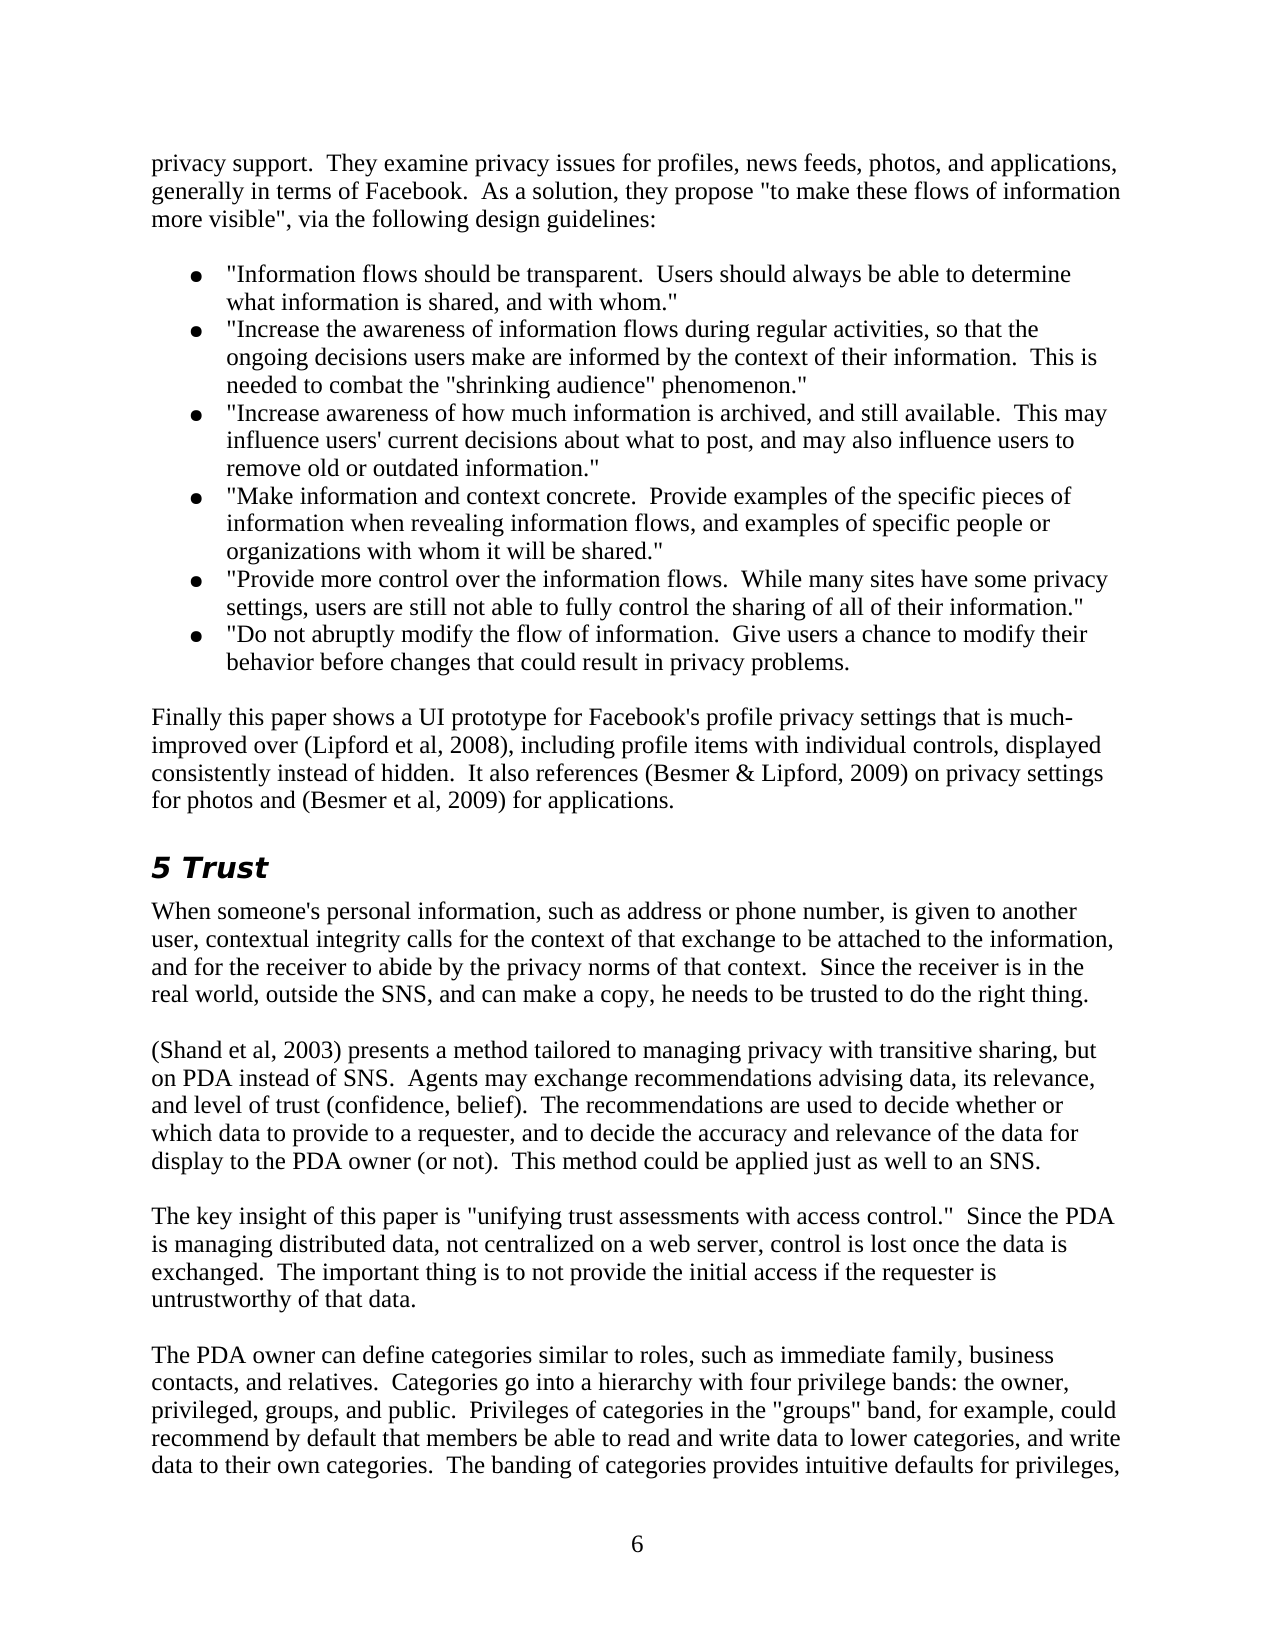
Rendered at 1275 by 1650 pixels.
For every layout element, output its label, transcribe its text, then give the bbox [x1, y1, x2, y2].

list "Provide more control over the information flows. While many sites have some privacy settings, users are still not able to fully control the sharing of all of their information." [189, 565, 1123, 620]
list "Information flows should be transparent. Users should always be able to determine what information is shared, and with whom." [189, 260, 1123, 316]
text The PDA owner can define categories similar to roles, such as immediate family, business contacts, and relatives. Categories go into a hierarchy with four privilege bands: the owner, privileged, groups, and public. Privileges of categories in the "groups" band, for example, could recommend by default that members be able to read and write data to lower categories, and write data to their own categories. The banding of categories provides intuitive defaults for privileges, [151, 1341, 1123, 1479]
subtitle 5 Trust [151, 851, 1123, 885]
list "Increase the awareness of information flows during regular activities, so that the ongoing decisions users make are informed by the context of their information. This is needed to combat the "shrinking audience" phenomenon." [189, 316, 1123, 399]
text (Shand et al, 2003) presents a method tailored to managing privacy with transitive sharing, but on PDA instead of SNS. Agents may exchange recommendations advising data, its relevance, and level of trust (confidence, belief). The recommendations are used to decide whether or which data to provide to a requester, and to decide the accuracy and relevance of the data for display to the PDA owner (or not). This method could be applied just as well to an SNS. [151, 1036, 1123, 1174]
text Finally this paper shows a UI prototype for Facebook's profile privacy settings that is much-improved over (Lipford et al, 2008), including profile items with individual controls, displayed consistently instead of hidden. It also references (Besmer & Lipford, 2009) on privacy settings for photos and (Besmer et al, 2009) for applications. [151, 703, 1123, 814]
list "Make information and context concrete. Provide examples of the specific pieces of information when revealing information flows, and examples of specific people or organizations with whom it will be shared." [189, 482, 1123, 565]
list "Increase awareness of how much information is archived, and still available. This may influence users' current decisions about what to post, and may also influence users to remove old or outdated information." [189, 399, 1123, 482]
list "Do not abruptly modify the flow of information. Give users a chance to modify their behavior before changes that could result in privacy problems. [189, 620, 1123, 676]
text The key insight of this paper is "unifying trust assessments with access control." Since the PDA is managing distributed data, not centralized on a web server, control is lost once the data is exchanged. The important thing is to not provide the initial access if the requester is untrustworthy of that data. [151, 1202, 1123, 1313]
text When someone's personal information, such as address or phone number, is given to another user, contextual integrity calls for the context of that exchange to be attached to the information, and for the receiver to abide by the privacy norms of that context. Since the receiver is in the real world, outside the SNS, and can make a copy, he needs to be trusted to do the right thing. [151, 897, 1123, 1008]
text privacy support. They examine privacy issues for profiles, news feeds, photos, and applications, generally in terms of Facebook. As a solution, they propose "to make these flows of information more visible", via the following design guidelines: [151, 149, 1123, 232]
